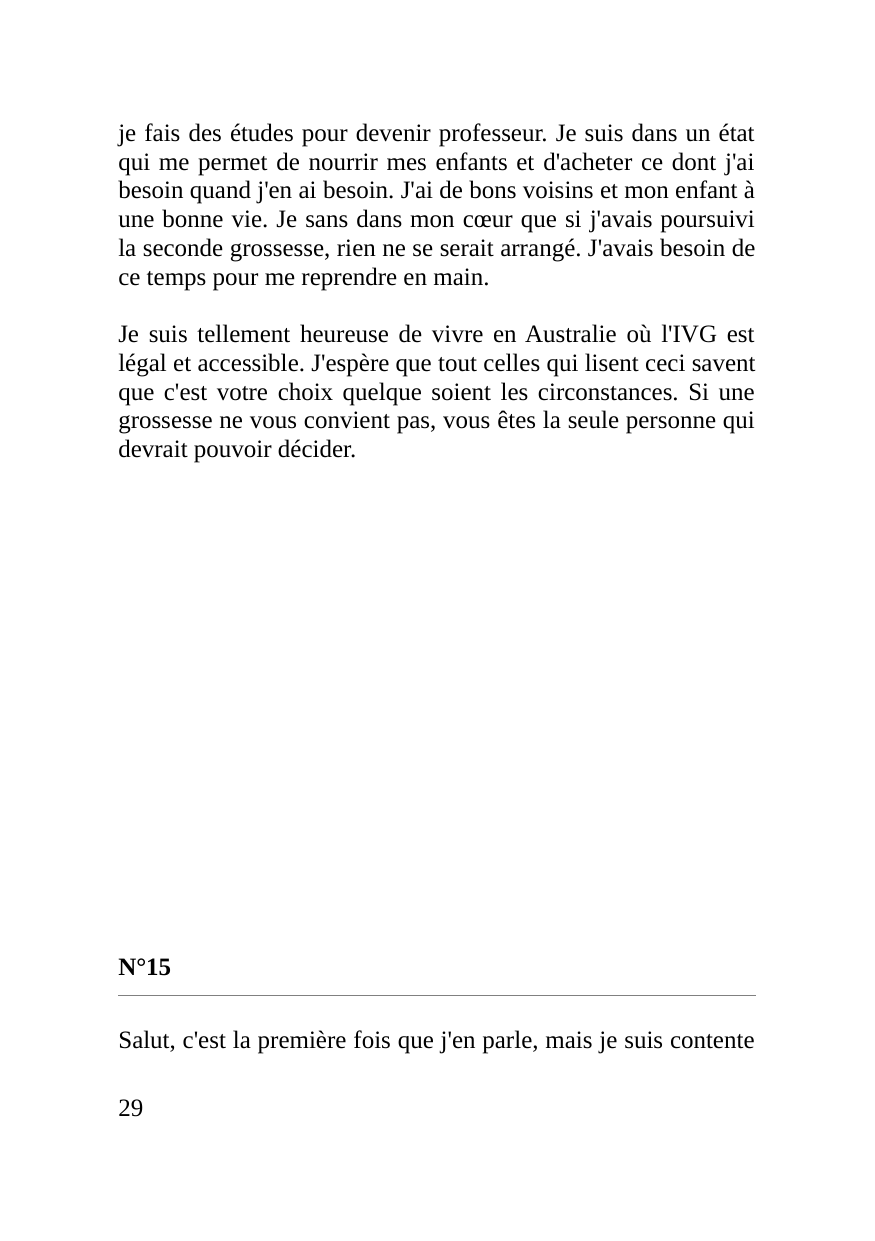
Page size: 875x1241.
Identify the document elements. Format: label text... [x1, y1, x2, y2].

text N°15 [118, 952, 756, 981]
text Salut, c'est la première fois que j'en parle, mais je suis contente [118, 1025, 756, 1054]
text je fais des études pour devenir professeur. Je suis dans un état qui me permet de nourrir mes enfants et d'acheter ce dont j'ai besoin quand j'en ai besoin. J'ai de bons voisins et mon enfant à une bonne vie. Je sans dans mon cœur que si j'avais poursuivi la seconde grossesse, rien ne se serait arrangé. J'avais besoin de ce temps pour me reprendre en main. [118, 118, 756, 291]
text Je suis tellement heureuse de vivre en Australie où l'IVG est légal et accessible. J'espère que tout celles qui lisent ceci savent que c'est votre choix quelque soient les circonstances. Si une grossesse ne vous convient pas, vous êtes la seule personne qui devrait pouvoir décider. [118, 319, 756, 463]
